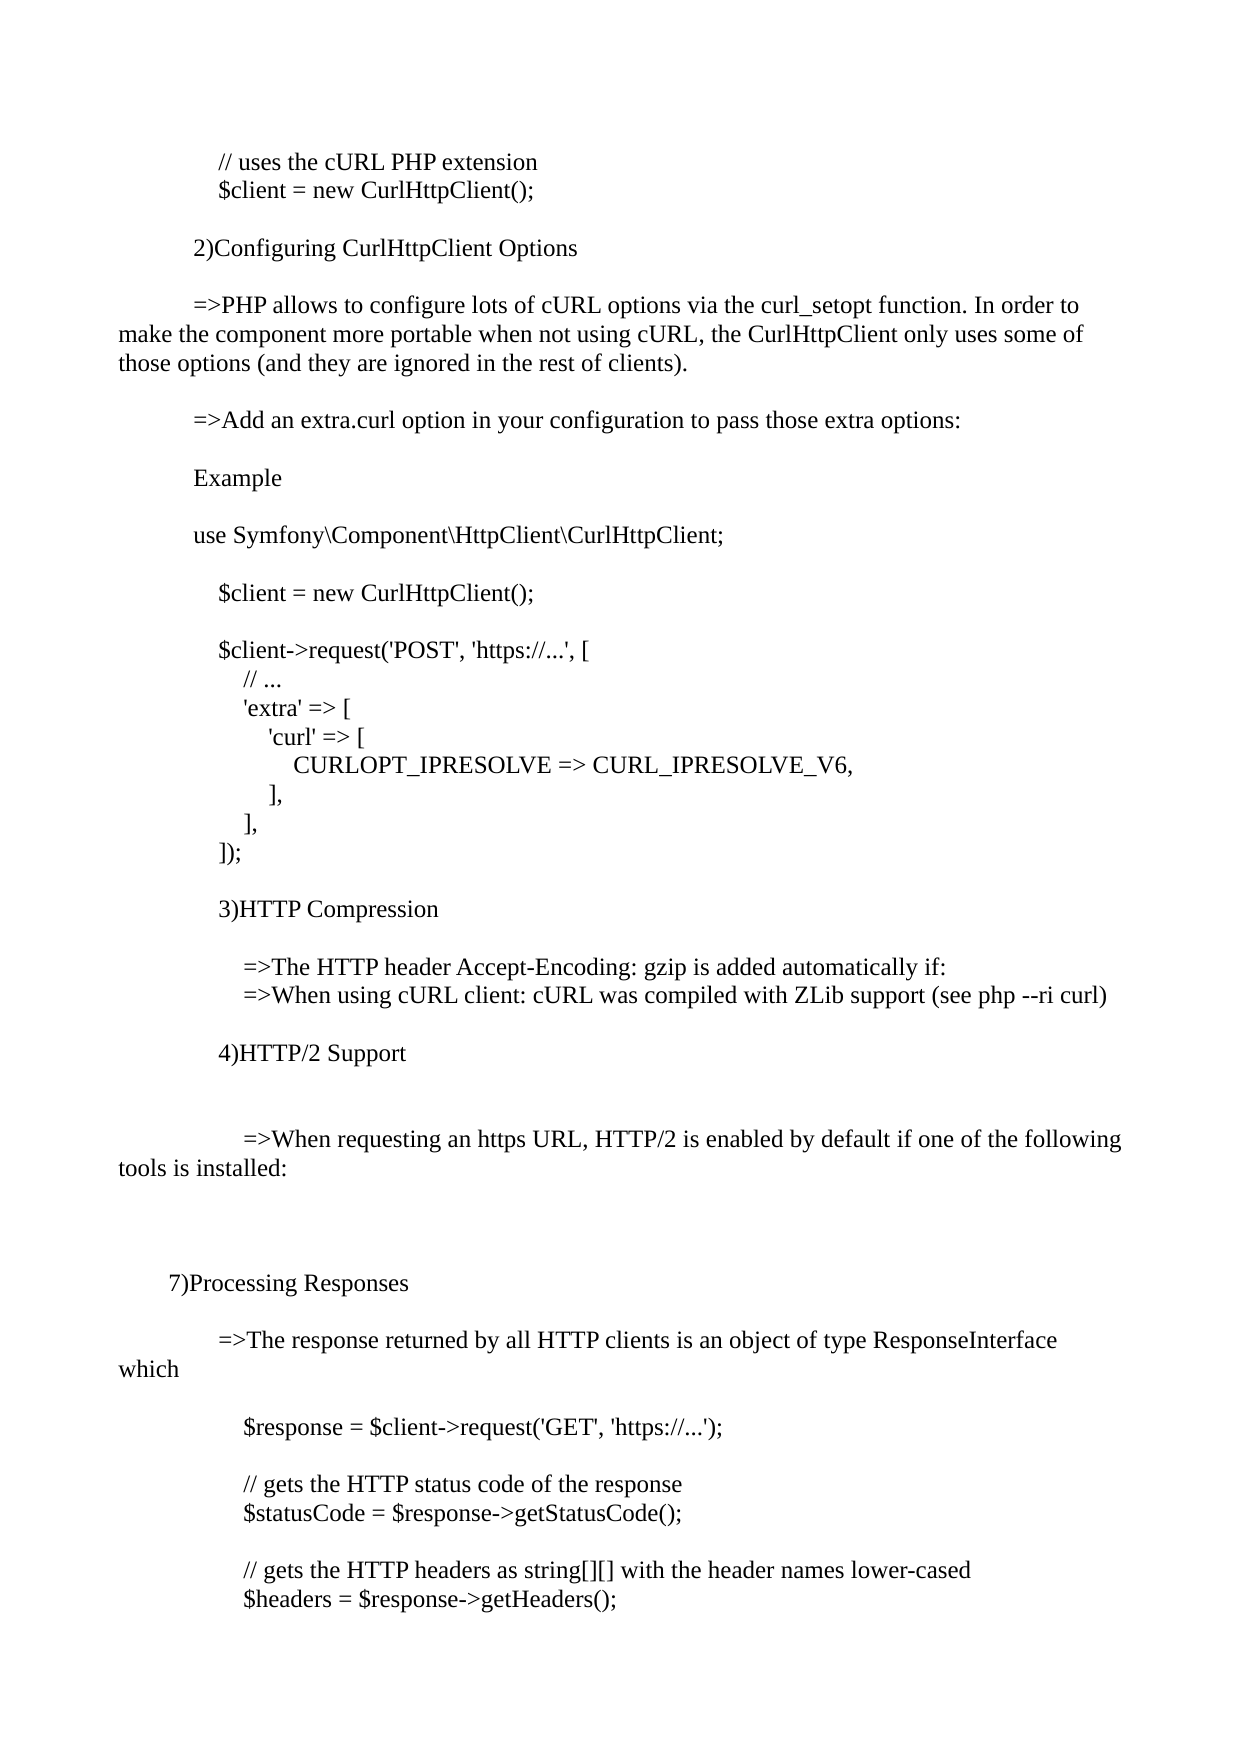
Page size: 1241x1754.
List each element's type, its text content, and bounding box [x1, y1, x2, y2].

text $client = new CurlHttpClient(); [118, 578, 1122, 607]
text // gets the HTTP headers as string[][] with the header names lower-cased [118, 1556, 1122, 1584]
text use Symfony\Component\HttpClient\CurlHttpClient; [118, 521, 1122, 549]
text $response = $client->request('GET', 'https://...'); [118, 1412, 1122, 1441]
text // gets the HTTP status code of the response [118, 1469, 1122, 1498]
text CURLOPT_IPRESOLVE => CURL_IPRESOLVE_V6, [118, 751, 1122, 779]
text 'curl' => [ [118, 722, 1122, 751]
text Example [118, 463, 1122, 492]
text ]); [118, 837, 1122, 866]
text ], [118, 779, 1122, 808]
text $statusCode = $response->getStatusCode(); [118, 1498, 1122, 1527]
text 4)HTTP/2 Support [118, 1038, 1122, 1067]
text 2)Configuring CurlHttpClient Options [118, 233, 1122, 262]
text =>Add an extra.curl option in your configuration to pass those extra options: [118, 406, 1122, 434]
text =>The HTTP header Accept-Encoding: gzip is added automatically if: [118, 952, 1122, 981]
text =>PHP allows to configure lots of cURL options via the curl_setopt function. In order to make the component more portable when not using cURL, the CurlHttpClient only uses some of those options (and they are ignored in the rest of clients). [118, 291, 1122, 377]
text $headers = $response->getHeaders(); [118, 1584, 1122, 1613]
text $client->request('POST', 'https://...', [ [118, 636, 1122, 664]
text ], [118, 808, 1122, 837]
text 7)Processing Responses [118, 1268, 1122, 1297]
text // uses the cURL PHP extension [118, 147, 1122, 176]
text // ... [118, 664, 1122, 693]
text =>The response returned by all HTTP clients is an object of type ResponseInterface which [118, 1326, 1122, 1383]
text 'extra' => [ [118, 693, 1122, 722]
text =>When requesting an https URL, HTTP/2 is enabled by default if one of the following tools is installed: [118, 1124, 1122, 1182]
text 3)HTTP Compression [118, 894, 1122, 923]
text =>When using cURL client: cURL was compiled with ZLib support (see php --ri curl) [118, 981, 1122, 1009]
text $client = new CurlHttpClient(); [118, 176, 1122, 204]
